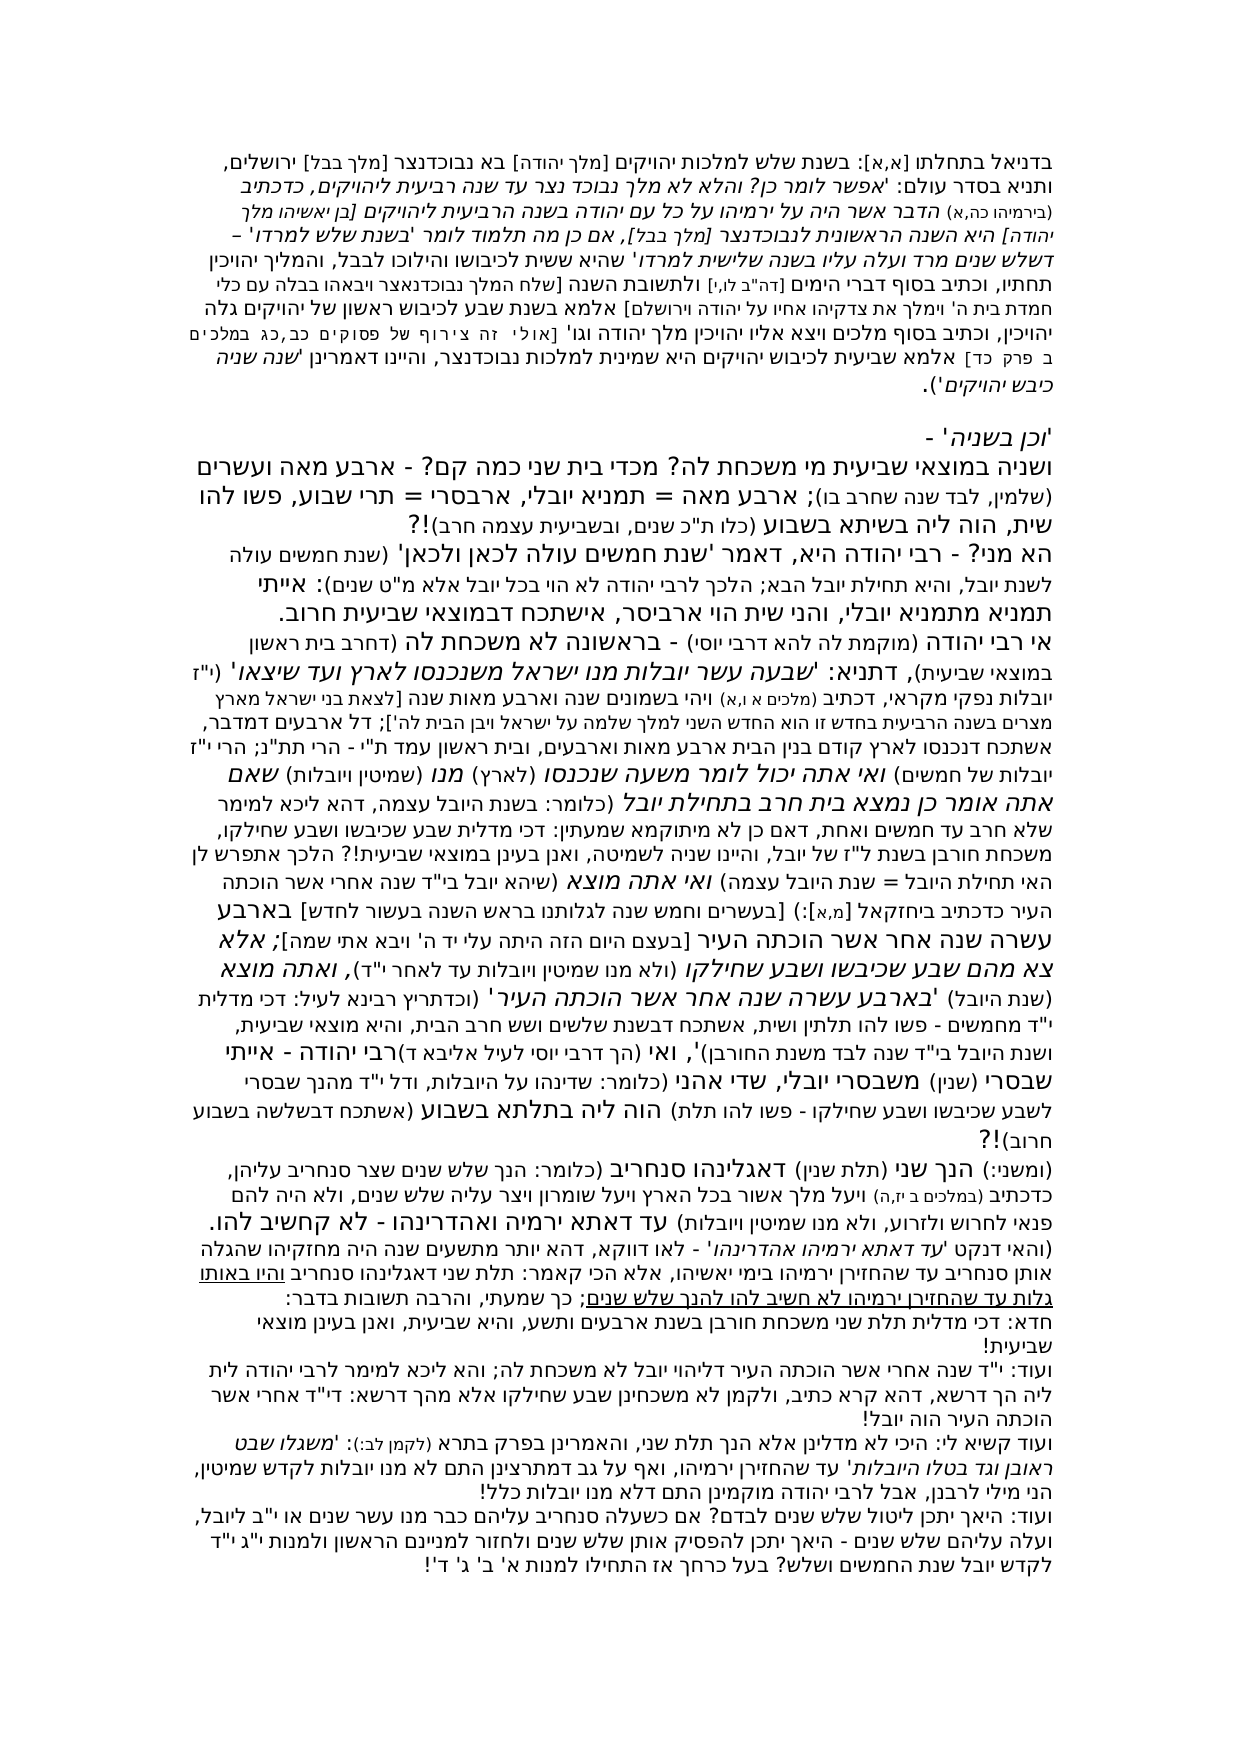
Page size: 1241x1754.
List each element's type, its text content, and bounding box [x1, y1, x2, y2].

text בדניאל בתחלתו [א,א]: בשנת שלש למלכות יהויקים [מלך יהודה] בא נבוכדנצר [מלך בבל] ירושלים, ותניא בסדר עולם: 'אפשר לומר כן? והלא לא מלך נבוכד נצר עד שנה רביעית ליהויקים, כדכתיב (בירמיהו כה,א) הדבר אשר היה על ירמיהו על כל עם יהודה בשנה הרביעית ליהויקים [בן יאשיהו מלך יהודה] היא השנה הראשונית לנבוכדנצר [מלך בבל], אם כן מה תלמוד לומר 'בשנת שלש למרדו' – דשלש שנים מרד ועלה עליו בשנה שלישית למרדו' שהיא ששית לכיבושו והילוכו לבבל, והמליך יהויכין תחתיו, וכתיב בסוף דברי הימים [דה"ב לו,י] ולתשובת השנה [שלח המלך נבוכדנאצר ויבאהו בבלה עם כלי חמדת בית ה' וימלך את צדקיהו אחיו על יהודה וירושלם] אלמא בשנת שבע לכיבוש ראשון של יהויקים גלה יהויכין, וכתיב בסוף מלכים ויצא אליו יהויכין מלך יהודה וגו' [אולי זה צירוף של פסוקים כב,כג במלכים ב פרק כד] אלמא שביעית לכיבוש יהויקים היא שמינית למלכות נבוכדנצר, והיינו דאמרינן 'שנה שניה כיבש יהויקים'). [187, 150, 1053, 399]
text הא מני? - רבי יהודה היא, דאמר 'שנת חמשים עולה לכאן ולכאן' (שנת חמשים עולה לשנת יובל, והיא תחילת יובל הבא; הלכך לרבי יהודה לא הוי בכל יובל אלא מ"ט שנים): אייתי תמניא מתמניא יובלי, והני שית הוי ארביסר, אישתכח דבמוצאי שביעית חרוב. [187, 540, 1053, 627]
text ועוד: י"ד שנה אחרי אשר הוכתה העיר דליהוי יובל לא משכחת לה; והא ליכא למימר לרבי יהודה לית ליה הך דרשא, דהא קרא כתיב, ולקמן לא משכחינן שבע שחילקו אלא מהך דרשא: די"ד אחרי אשר הוכתה העיר הוה יובל! [187, 1358, 1053, 1431]
text (והאי דנקט 'עד דאתא ירמיהו אהדרינהו' - לאו דווקא, דהא יותר מתשעים שנה היה מחזקיהו שהגלה אותן סנחריב עד שהחזירן ירמיהו בימי יאשיהו, אלא הכי קאמר: תלת שני דאגלינהו סנחריב והיו באותו גלות עד שהחזירן ירמיהו לא חשיב להו להנך שלש שנים; כך שמעתי, והרבה תשובות בדבר: [187, 1237, 1053, 1310]
text ושניה במוצאי שביעית מי משכחת לה? מכדי בית שני כמה קם? - ארבע מאה ועשרים (שלמין, לבד שנה שחרב בו); ארבע מאה = תמניא יובלי, ארבסרי = תרי שבוע, פשו להו שית, הוה ליה בשיתא בשבוע (כלו ת"כ שנים, ובשביעית עצמה חרב)!? [187, 452, 1053, 540]
text חדא: דכי מדלית תלת שני משכחת חורבן בשנת ארבעים ותשע, והיא שביעית, ואנן בעינן מוצאי שביעית! [187, 1310, 1053, 1358]
text ועוד קשיא לי: היכי לא מדלינן אלא הנך תלת שני, והאמרינן בפרק בתרא (לקמן לב:): 'משגלו שבט ראובן וגד בטלו היובלות' עד שהחזירן ירמיהו, ואף על גב דמתרצינן התם לא מנו יובלות לקדש שמיטין, הני מילי לרבנן, אבל לרבי יהודה מוקמינן התם דלא מנו יובלות כלל! [187, 1431, 1053, 1504]
text 'וכן בשניה' - [187, 423, 1053, 452]
text (ומשני:) הנך שני (תלת שנין) דאגלינהו סנחריב (כלומר: הנך שלש שנים שצר סנחריב עליהן, כדכתיב (במלכים ב יז,ה) ויעל מלך אשור בכל הארץ ויעל שומרון ויצר עליה שלש שנים, ולא היה להם פנאי לחרוש ולזרוע, ולא מנו שמיטין ויובלות) עד דאתא ירמיה ואהדרינהו - לא קחשיב להו. [187, 1154, 1053, 1237]
text אי רבי יהודה (מוקמת לה להא דרבי יוסי) - בראשונה לא משכחת לה (דחרב בית ראשון במוצאי שביעית), דתניא: 'שבעה עשר יובלות מנו ישראל משנכנסו לארץ ועד שיצאו' (י"ז יובלות נפקי מקראי, דכתיב (מלכים א ו,א) ויהי בשמונים שנה וארבע מאות שנה [לצאת בני ישראל מארץ מצרים בשנה הרביעית בחדש זו הוא החדש השני למלך שלמה על ישראל ויבן הבית לה']; דל ארבעים דמדבר, אשתכח דנכנסו לארץ קודם בנין הבית ארבע מאות וארבעים, ובית ראשון עמד ת"י - הרי תת"נ; הרי י"ז יובלות של חמשים) ואי אתה יכול לומר משעה שנכנסו (לארץ) מנו (שמיטין ויובלות) שאם אתה אומר כן נמצא בית חרב בתחילת יובל (כלומר: בשנת היובל עצמה, דהא ליכא למימר שלא חרב עד חמשים ואחת, דאם כן לא מיתוקמא שמעתין: דכי מדלית שבע שכיבשו ושבע שחילקו, משכחת חורבן בשנת ל"ז של יובל, והיינו שניה לשמיטה, ואנן בעינן במוצאי שביעית!? הלכך אתפרש לן האי תחילת היובל = שנת היובל עצמה) ואי אתה מוצא (שיהא יובל בי"ד שנה אחרי אשר הוכתה העיר כדכתיב ביחזקאל [מ,א]:) [בעשרים וחמש שנה לגלותנו בראש השנה בעשור לחדש] בארבע עשרה שנה אחר אשר הוכתה העיר [בעצם היום הזה היתה עלי יד ה' ויבא אתי שמה]; אלא צא מהם שבע שכיבשו ושבע שחילקו (ולא מנו שמיטין ויובלות עד לאחר י"ד), ואתה מוצא (שנת היובל) 'בארבע עשרה שנה אחר אשר הוכתה העיר' (וכדתריץ רבינא לעיל: דכי מדלית י"ד מחמשים - פשו להו תלתין ושית, אשתכח דבשנת שלשים ושש חרב הבית, והיא מוצאי שביעית, ושנת היובל בי"ד שנה לבד משנת החורבן)', ואי (הך דרבי יוסי לעיל אליבא ד)רבי יהודה - אייתי שבסרי (שנין) משבסרי יובלי, שדי אהני (כלומר: שדינהו על היובלות, ודל י"ד מהנך שבסרי לשבע שכיבשו ושבע שחילקו - פשו להו תלת) הוה ליה בתלתא בשבוע (אשתכח דבשלשה בשבוע חרוב)!? [187, 627, 1053, 1154]
text ועוד: היאך יתכן ליטול שלש שנים לבדם? אם כשעלה סנחריב עליהם כבר מנו עשר שנים או י"ב ליובל, ועלה עליהם שלש שנים - היאך יתכן להפסיק אותן שלש שנים ולחזור למניינם הראשון ולמנות י"ג י"ד לקדש יובל שנת החמשים ושלש? בעל כרחך אז התחילו למנות א' ב' ג' ד'! [187, 1504, 1053, 1577]
